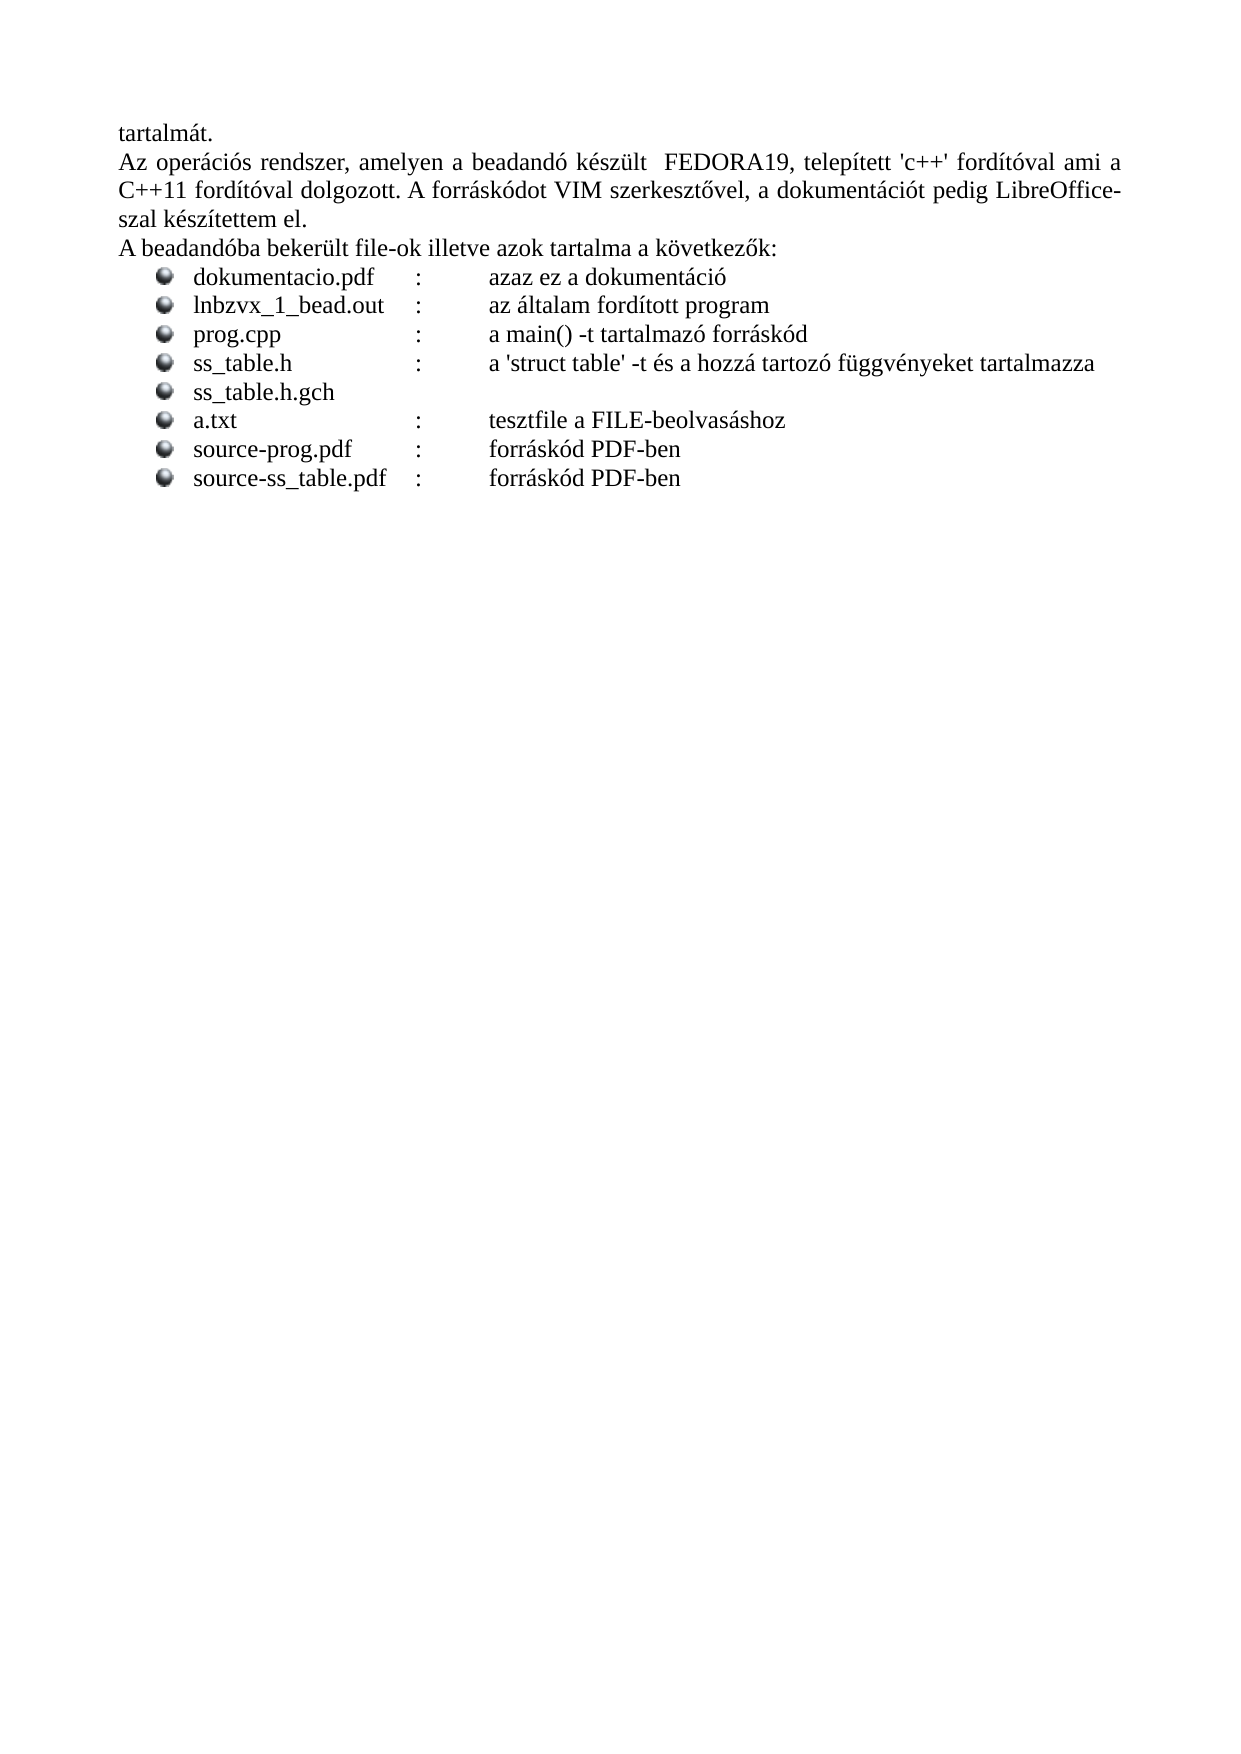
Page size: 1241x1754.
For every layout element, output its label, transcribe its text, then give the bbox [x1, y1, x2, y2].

picture [156, 411, 174, 429]
list source-prog.pdf : forráskód PDF-ben [156, 434, 1122, 463]
list a.txt : tesztfile a FILE-beolvasáshoz [156, 406, 1122, 434]
list ss_table.h.gch [156, 377, 1122, 406]
list prog.cpp : a main() -t tartalmazó forráskód [156, 319, 1122, 348]
list lnbzvx_1_bead.out : az általam fordított program [156, 291, 1122, 319]
picture [156, 382, 174, 400]
picture [156, 468, 174, 487]
picture [156, 296, 174, 314]
text tartalmát. [118, 118, 1122, 147]
text A beadandóba bekerült file-ok illetve azok tartalma a következők: [118, 233, 1122, 262]
list source-ss_table.pdf : forráskód PDF-ben [156, 463, 1122, 492]
picture [156, 353, 174, 372]
picture [156, 325, 174, 343]
picture [156, 440, 174, 458]
list ss_table.h : a 'struct table' -t és a hozzá tartozó függvényeket tartalmazza [156, 348, 1122, 377]
text Az operációs rendszer, amelyen a beadandó készült FEDORA19, telepített 'c++' fordítóval ami a C++11 fordítóval dolgozott. A forráskódot VIM szerkesztővel, a dokumentációt pedig LibreOffice-szal készítettem el. [118, 147, 1122, 233]
picture [156, 267, 174, 285]
list dokumentacio.pdf : azaz ez a dokumentáció [156, 262, 1122, 291]
